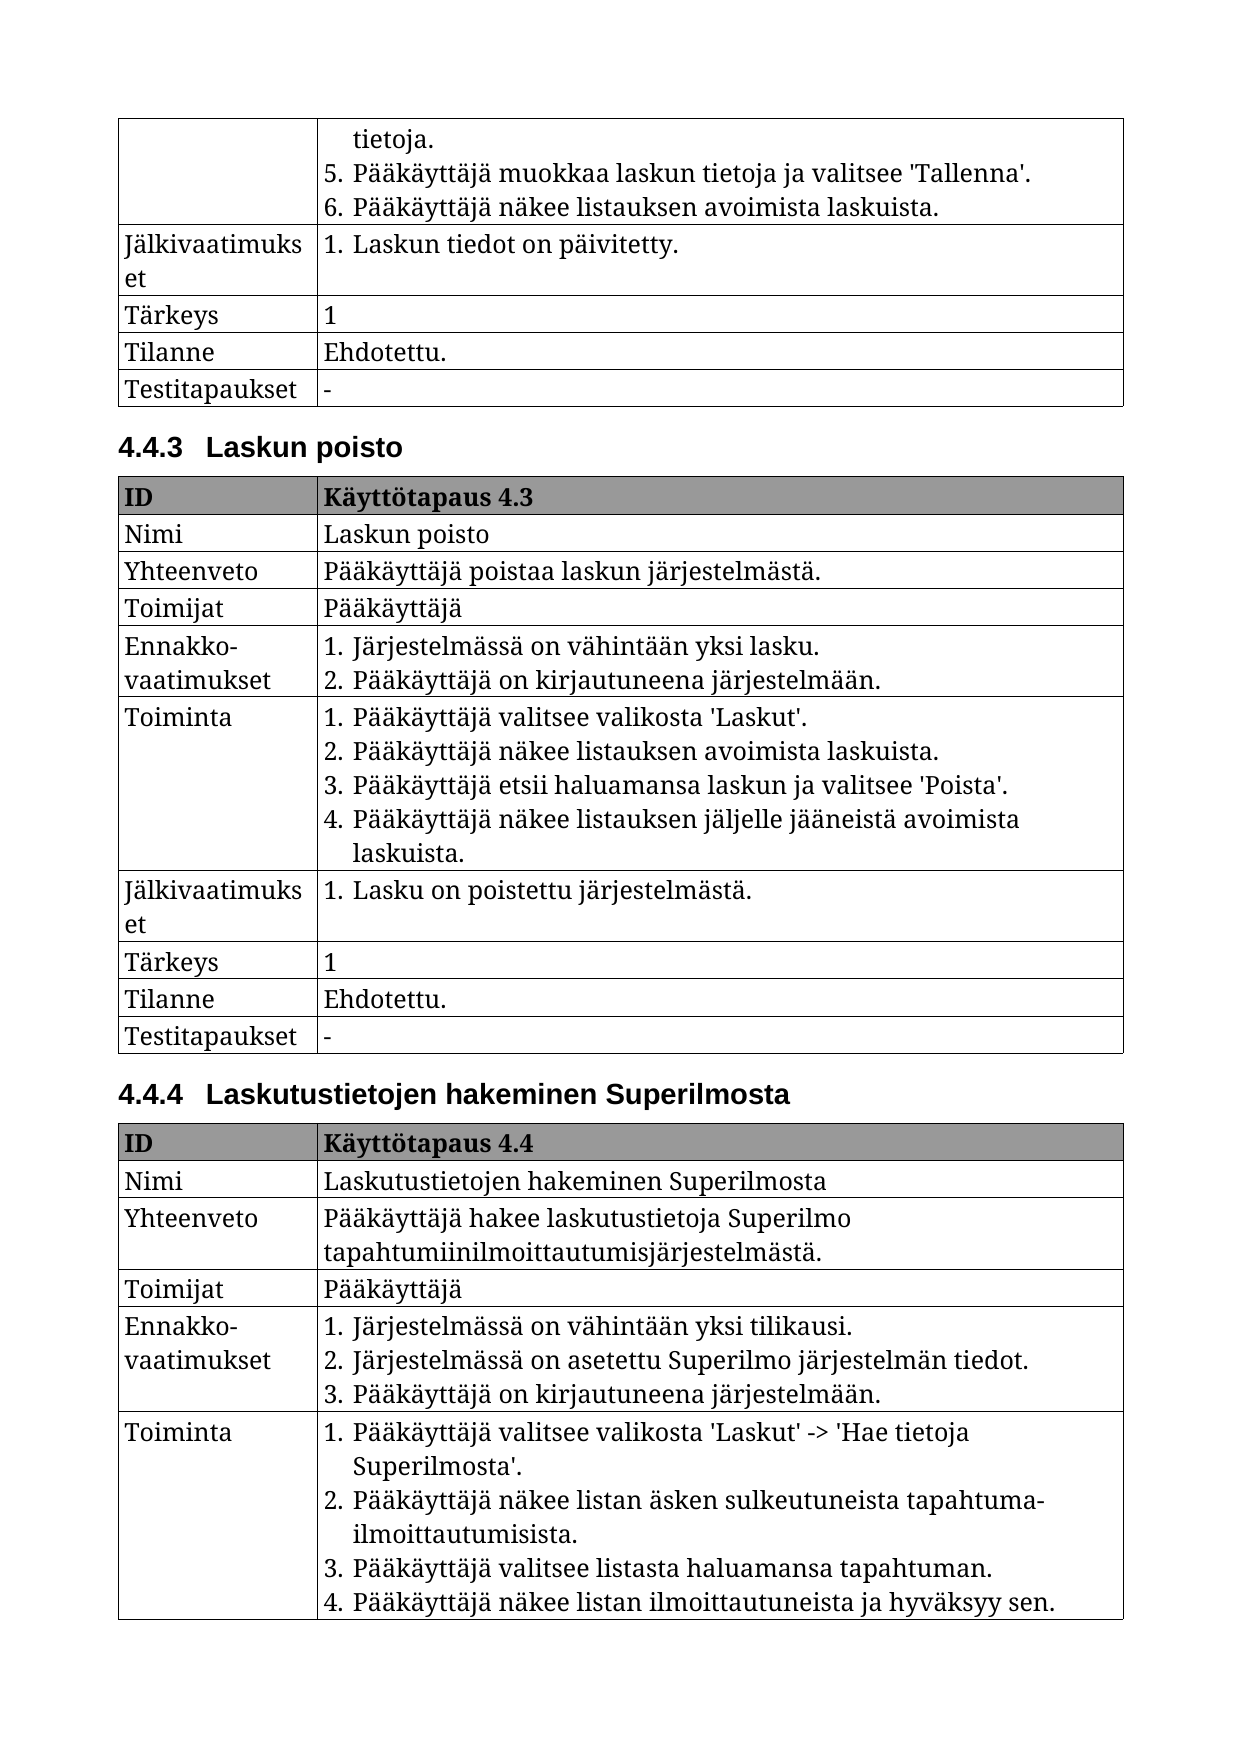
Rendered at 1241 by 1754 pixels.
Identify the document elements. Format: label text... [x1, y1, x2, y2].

table_header Käyttötapaus 4.4 [318, 1124, 1123, 1160]
table_cell Nimi [119, 1161, 317, 1197]
table_cell Toiminta [119, 697, 317, 870]
table_cell Lasku on poistettu järjestelmästä. [318, 871, 1123, 941]
table_cell Jälkivaatimukset [119, 871, 317, 941]
table_cell Järjestelmässä on vähintään yksi tilikausi. Järjestelmässä on asetettu Superilmo järjestelmän tiedot. Pääkäyttäjä on kirjautuneena järjestelmään. [318, 1307, 1123, 1411]
table_cell Pääkäyttäjä [318, 1270, 1123, 1306]
table_cell Testitapaukset [119, 370, 317, 406]
table_cell [119, 119, 317, 223]
table_cell - [318, 1017, 1123, 1053]
table_cell Toimijat [119, 589, 317, 625]
table_cell 1 [318, 296, 1123, 332]
table_cell Ennakko-vaatimukset [119, 1307, 317, 1411]
table_cell Toiminta [119, 1412, 317, 1618]
table_cell Tilanne [119, 979, 317, 1016]
table_cell 1 [318, 942, 1123, 978]
table_cell - [318, 370, 1123, 406]
table_header ID [119, 477, 317, 514]
table_cell Pääkäyttäjä [318, 589, 1123, 625]
table_cell Yhteenveto [119, 1198, 317, 1268]
table_cell Nimi [119, 515, 317, 551]
table_cell Laskutustietojen hakeminen Superilmosta [318, 1161, 1123, 1197]
table_cell Tilanne [119, 333, 317, 369]
table_cell Pääkäyttäjä hakee laskutustietoja Superilmo tapahtumiinilmoittautumisjärjestelmästä. [318, 1198, 1123, 1268]
subtitle Laskutustietojen hakeminen Superilmosta [118, 1078, 1122, 1110]
table_cell Tärkeys [119, 942, 317, 978]
table_cell Ehdotettu. [318, 979, 1123, 1016]
table_cell Yhteenveto [119, 552, 317, 588]
table_cell Pääkäyttäjä valitsee valikosta 'Laskut'. Pääkäyttäjä näkee listauksen avoimista laskuista. Pääkäyttäjä etsii haluamansa laskun ja valitsee 'Poista'. Pääkäyttäjä näkee listauksen jäljelle jääneistä avoimista laskuista. [318, 697, 1123, 870]
table_cell Laskun tiedot on päivitetty. [318, 225, 1123, 295]
table_cell Jälkivaatimukset [119, 225, 317, 295]
table_cell Pääkäyttäjä valitsee valikosta 'Laskut'. Pääkäyttäjä näkee listauksen avoimista laskuista. Pääkäyttäjä etsii haluamansa laskun ja valitsee sen kohdalta 'Muokkaa'. Pääkäyttäjä näkee kaavakkeen jossa hän voi muokata laskun tietoja. Pääkäyttäjä muokkaa laskun tietoja ja valitsee 'Tallenna'. Pääkäyttäjä näkee listauksen avoimista laskuista. [318, 119, 1123, 223]
table_cell Ennakko-vaatimukset [119, 626, 317, 696]
table_header Käyttötapaus 4.3 [318, 477, 1123, 514]
table_cell Laskun poisto [318, 515, 1123, 551]
table_cell Testitapaukset [119, 1017, 317, 1053]
table_cell Pääkäyttäjä valitsee valikosta 'Laskut' -> 'Hae tietoja Superilmosta'. Pääkäyttäjä näkee listan äsken sulkeutuneista tapahtuma-ilmoittautumisista. Pääkäyttäjä valitsee listasta haluamansa tapahtuman. Pääkäyttäjä näkee listan ilmoittautuneista ja hyväksyy sen. Pääkäyttäjältä pyydetään laskujen kohdetiliä ja hän syöttää sen. Pääkäyttäjä näkee listan avoimista laskuista joiden joukossa on juuri luodut laskut. [318, 1412, 1123, 1618]
table_cell Tärkeys [119, 296, 317, 332]
table_cell Järjestelmässä on vähintään yksi lasku. Pääkäyttäjä on kirjautuneena järjestelmään. [318, 626, 1123, 696]
table_cell Pääkäyttäjä poistaa laskun järjestelmästä. [318, 552, 1123, 588]
table_header ID [119, 1124, 317, 1160]
table_cell Ehdotettu. [318, 333, 1123, 369]
table_cell Toimijat [119, 1270, 317, 1306]
subtitle Laskun poisto [118, 431, 1122, 464]
